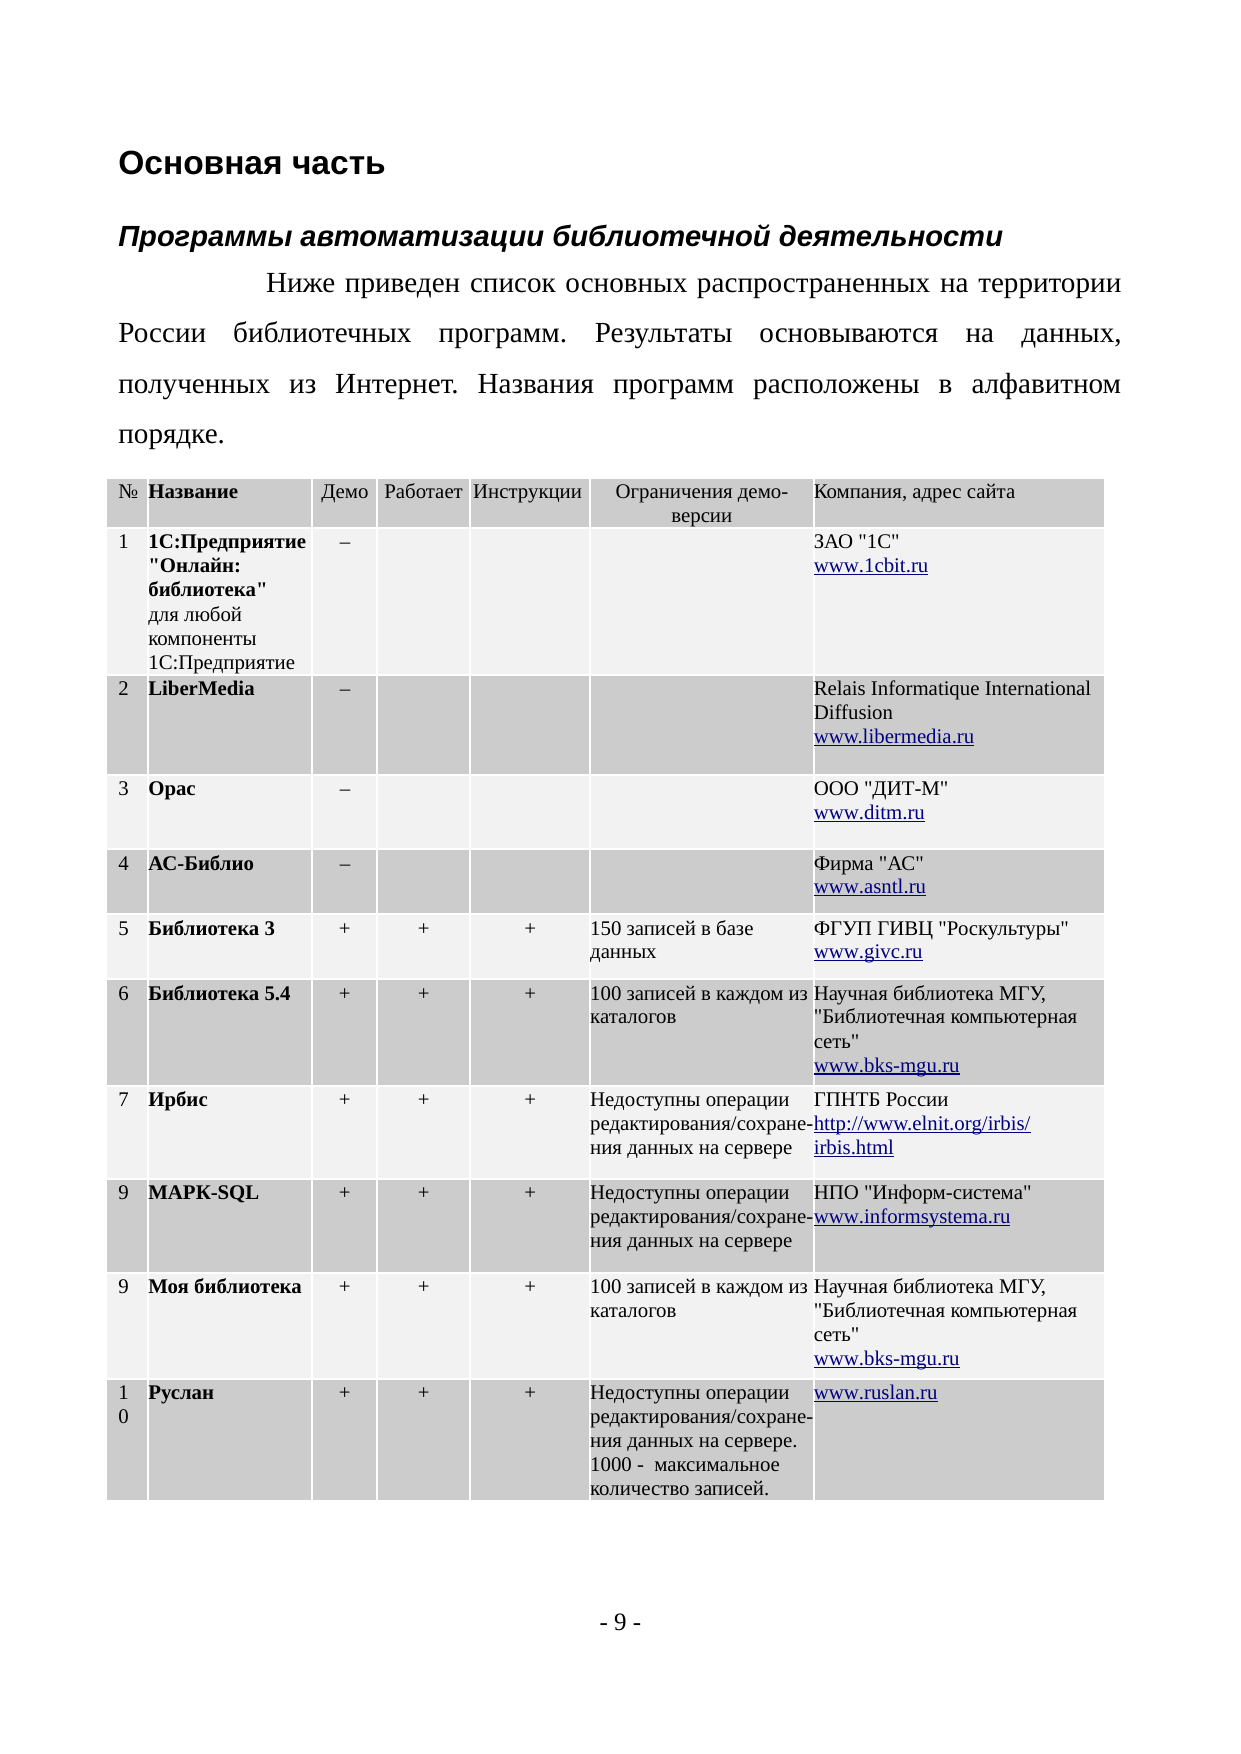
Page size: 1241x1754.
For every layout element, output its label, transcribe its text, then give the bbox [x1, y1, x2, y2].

table_cell 6 [107, 980, 147, 1085]
table_cell [378, 776, 469, 848]
table_cell АС-Библио [149, 850, 311, 913]
table_cell Opac [149, 776, 311, 848]
table_cell ЗАО "1С" www.1cbit.ru [815, 529, 1104, 674]
table_cell Библиотека 3 [149, 915, 311, 978]
table_cell [471, 529, 589, 674]
table_header Демо [313, 479, 376, 527]
table_cell 9 [107, 1274, 147, 1378]
table_cell + [471, 1274, 589, 1378]
table_cell + [378, 980, 469, 1085]
table_cell НПО "Информ-система" www.informsystema.ru [815, 1180, 1104, 1272]
table_header № [107, 479, 147, 527]
table_cell 4 [107, 850, 147, 913]
table_cell + [471, 1380, 589, 1500]
table_cell + [378, 1274, 469, 1378]
table_cell [471, 676, 589, 774]
table_cell LiberMedia [149, 676, 311, 774]
table_cell [378, 529, 469, 674]
table_cell + [378, 1380, 469, 1500]
table_cell [378, 850, 469, 913]
table_cell 1С:Предприятие "Онлайн: библиотека" для любой компоненты 1С:Предприятие [149, 529, 311, 674]
table_cell 100 записей в каждом из каталогов [591, 1274, 813, 1378]
table_cell Недоступны операции редактирования/сохране-ния данных на сервере [591, 1180, 813, 1272]
table_cell + [471, 1180, 589, 1272]
table_cell 100 записей в каждом из каталогов [591, 980, 813, 1085]
table_cell [378, 676, 469, 774]
table_cell Моя библиотека [149, 1274, 311, 1378]
table_cell [591, 776, 813, 848]
table_cell Relais Informatique International Diffusion www.libermedia.ru [815, 676, 1104, 774]
table_cell 150 записей в базе данных [591, 915, 813, 978]
subtitle Программы автоматизации библиотечной деятельности [118, 219, 1122, 253]
table_cell 1 [107, 529, 147, 674]
table_cell ООО "ДИТ-М" www.ditm.ru [815, 776, 1104, 848]
table_header Название [149, 479, 311, 527]
table_cell + [313, 1274, 376, 1378]
table_cell + [471, 1087, 589, 1178]
table_cell Недоступны операции редактирования/сохране-ния данных на сервере. 1000 - максимальное количество записей. [591, 1380, 813, 1500]
table_cell www.ruslan.ru [815, 1380, 1104, 1500]
table_cell ГПНТБ России http://www.elnit.org/irbis/irbis.html [815, 1087, 1104, 1178]
table_header Компания, адрес сайта [815, 479, 1104, 527]
table_header Инструкции [471, 479, 589, 527]
table_cell Руслан [149, 1380, 311, 1500]
table_cell Недоступны операции редактирования/сохране-ния данных на сервере [591, 1087, 813, 1178]
table_cell 10 [107, 1380, 147, 1500]
table_cell [471, 776, 589, 848]
table_cell + [471, 915, 589, 978]
table_cell 9 [107, 1180, 147, 1272]
text Ниже приведен список основных распространенных на территории России библиотечных программ. Результаты основываются на данных, полученных из Интернет. Названия программ расположены в алфавитном порядке. [118, 265, 1122, 450]
table_header Ограничения демо-версии [591, 479, 813, 527]
table_cell + [313, 1380, 376, 1500]
table_cell + [471, 980, 589, 1085]
table_cell – [313, 529, 376, 674]
table_cell + [313, 1087, 376, 1178]
table_cell ФГУП ГИВЦ "Роскультуры" www.givc.ru [815, 915, 1104, 978]
table_cell + [313, 980, 376, 1085]
table_cell + [378, 1087, 469, 1178]
table_cell Научная библиотека МГУ, "Библиотечная компьютерная сеть" www.bks-mgu.ru [815, 980, 1104, 1085]
table_cell Библиотека 5.4 [149, 980, 311, 1085]
table_cell Научная библиотека МГУ, "Библиотечная компьютерная сеть" www.bks-mgu.ru [815, 1274, 1104, 1378]
table_cell [471, 850, 589, 913]
table_cell Ирбис [149, 1087, 311, 1178]
table_cell [591, 850, 813, 913]
table_cell Фирма "АС" www.asntl.ru [815, 850, 1104, 913]
table_cell 3 [107, 776, 147, 848]
table_header Работает [378, 479, 469, 527]
table_cell – [313, 850, 376, 913]
table_cell – [313, 776, 376, 848]
subtitle Основная часть [118, 143, 1122, 182]
table_cell + [313, 1180, 376, 1272]
table_cell [591, 676, 813, 774]
table_cell + [378, 915, 469, 978]
table_cell – [313, 676, 376, 774]
table_cell [591, 529, 813, 674]
table_cell + [378, 1180, 469, 1272]
table_cell 5 [107, 915, 147, 978]
table_cell 7 [107, 1087, 147, 1178]
table_cell МАРК-SQL [149, 1180, 311, 1272]
table_cell 2 [107, 676, 147, 774]
table_cell + [313, 915, 376, 978]
